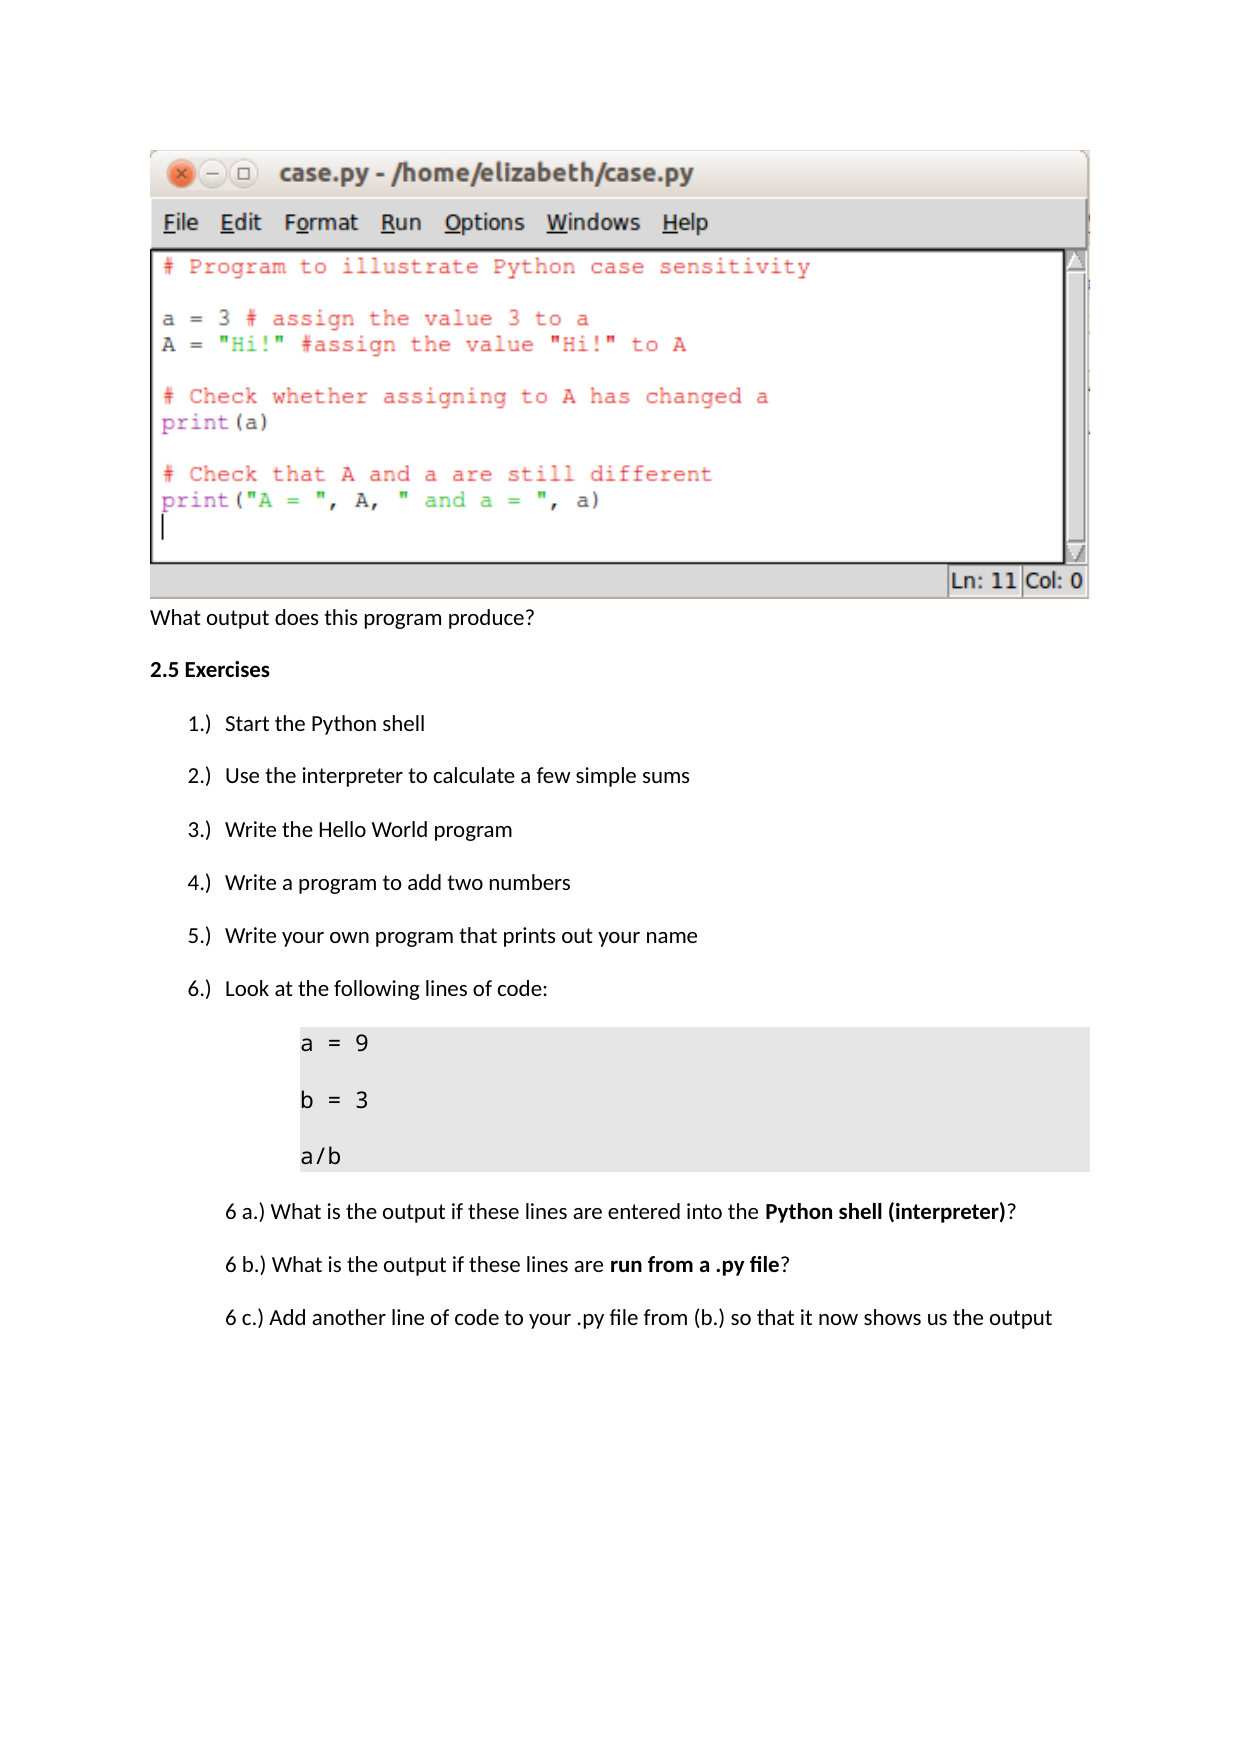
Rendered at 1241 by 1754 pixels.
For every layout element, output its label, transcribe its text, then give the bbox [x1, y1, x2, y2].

list Write the Hello World program [187, 815, 1090, 843]
list 6 a.) What is the output if these lines are entered into the Python shell (interpreter)? [187, 1197, 1090, 1225]
list 6 b.) What is the output if these lines are run from a .py file? [187, 1250, 1090, 1278]
list b = 3 [300, 1083, 1090, 1115]
list a = 9 [300, 1027, 1090, 1058]
list Look at the following lines of code: [187, 974, 1090, 1002]
list Write a program to add two numbers [187, 868, 1090, 896]
list Write your own program that prints out your name [187, 921, 1090, 949]
list a/b [300, 1140, 1090, 1172]
list 6 c.) Add another line of code to your .py file from (b.) so that it now shows us the output [187, 1303, 1090, 1331]
picture [150, 150, 1091, 599]
text 2.5 Exercises [150, 656, 1090, 684]
list Start the Python shell [187, 709, 1090, 737]
list Use the interpreter to calculate a few simple sums [187, 762, 1090, 790]
text What output does this program produce? [150, 599, 1090, 631]
